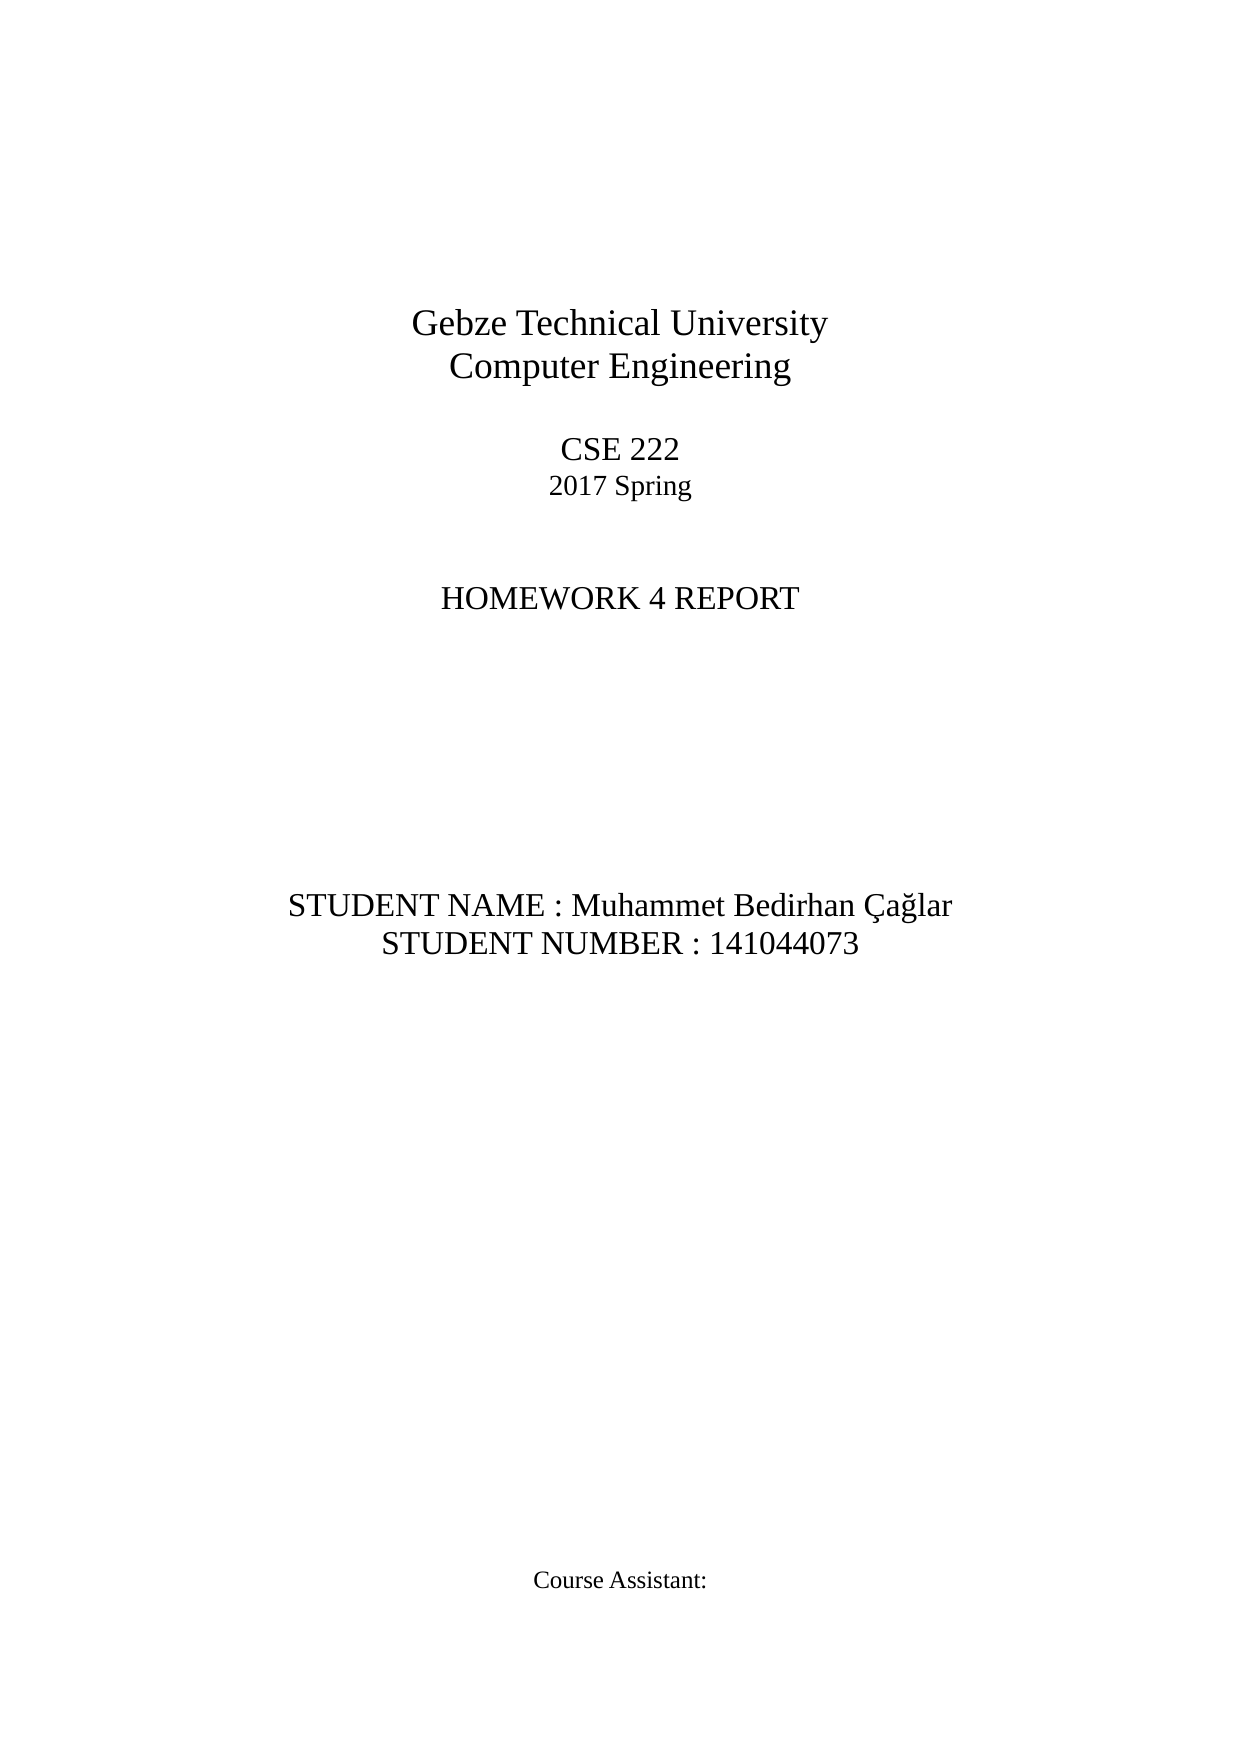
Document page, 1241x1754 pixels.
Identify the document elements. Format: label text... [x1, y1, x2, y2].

text CSE 222 [118, 429, 1122, 468]
text Gebze Technical University [118, 300, 1122, 343]
text HOMEWORK 4 REPORT [118, 578, 1122, 616]
text STUDENT NUMBER : 141044073 [118, 923, 1122, 961]
text Course Assistant: [118, 1565, 1122, 1594]
text STUDENT NAME : Muhammet Bedirhan Çağlar [118, 885, 1122, 923]
text 2017 Spring [118, 468, 1122, 501]
text Computer Engineering [118, 343, 1122, 386]
